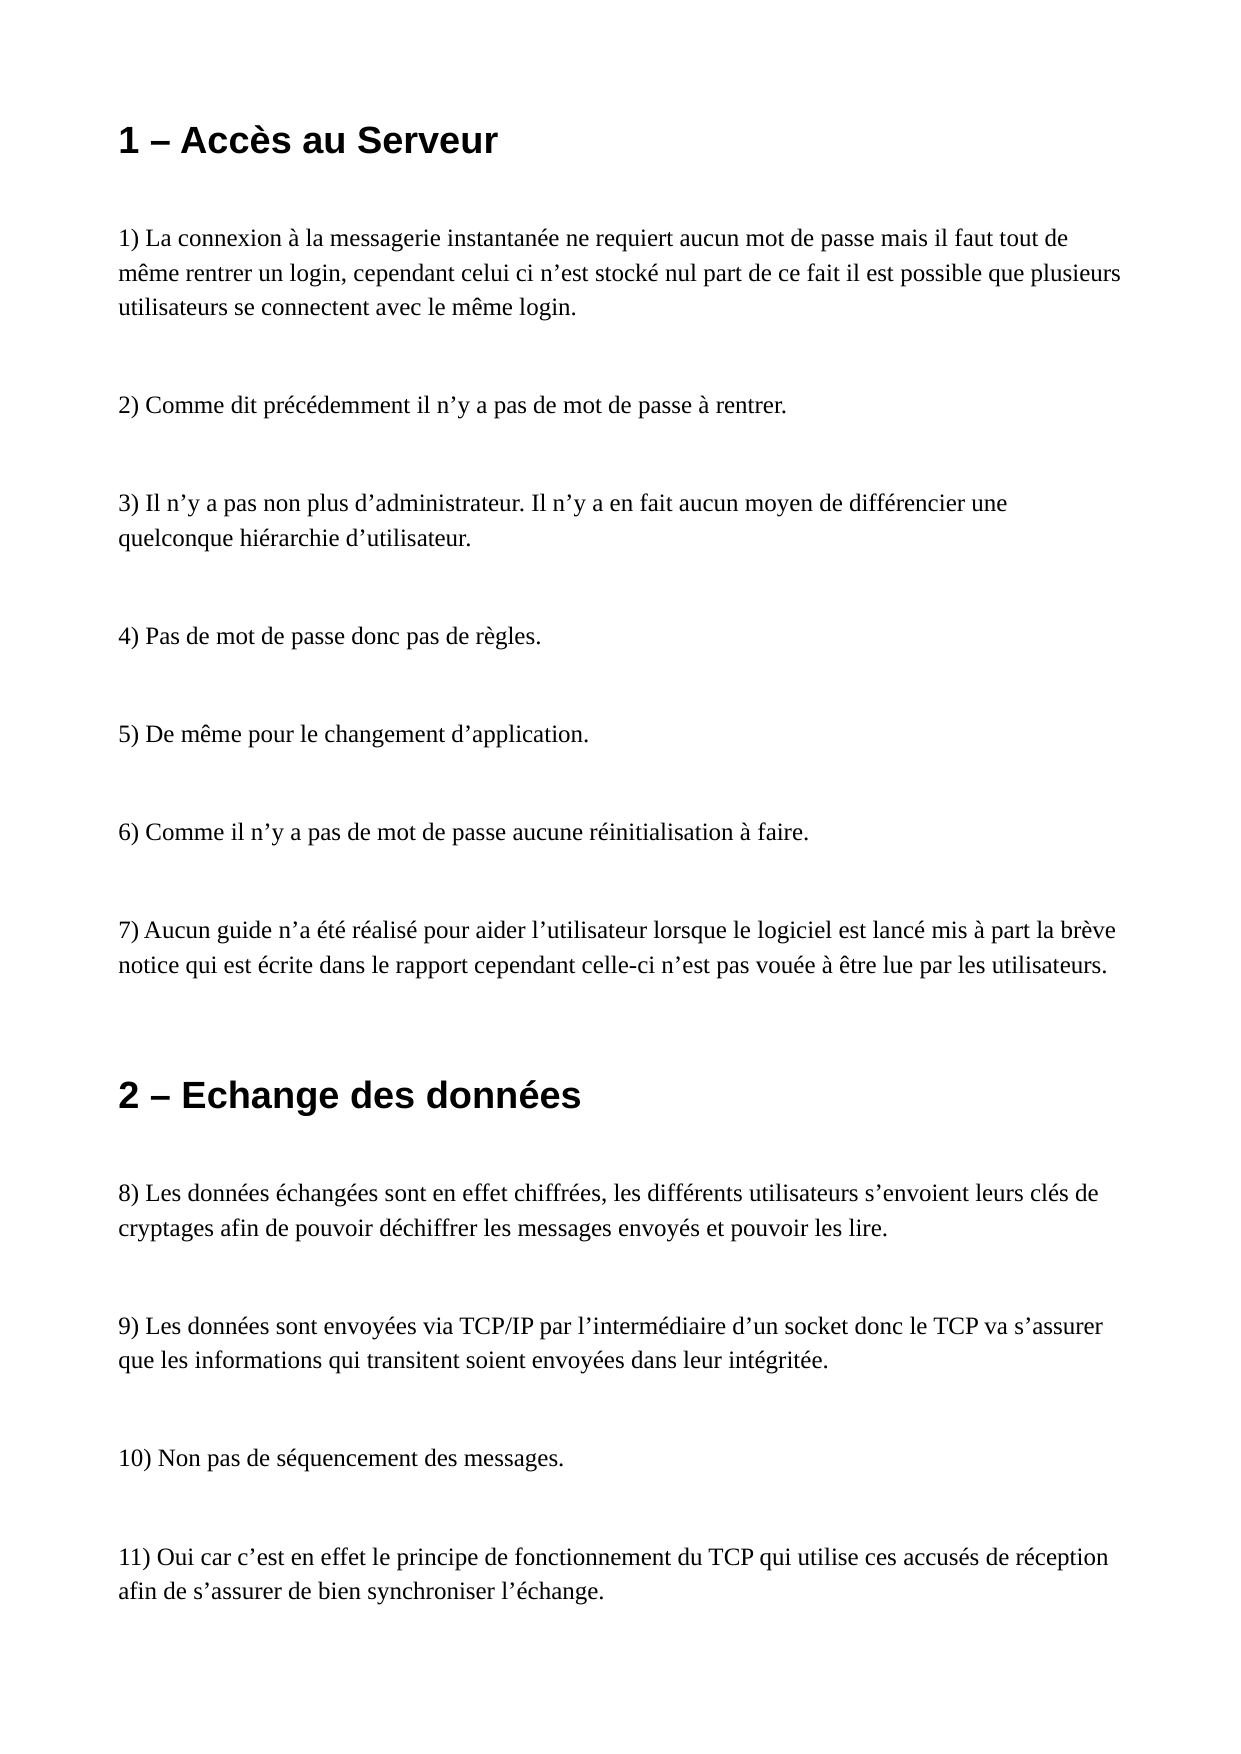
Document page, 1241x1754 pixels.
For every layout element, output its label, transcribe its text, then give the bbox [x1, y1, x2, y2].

text 10) Non pas de séquencement des messages. [118, 1443, 1122, 1472]
text 8) Les données échangées sont en effet chiffrées, les différents utilisateurs s’envoient leurs clés de cryptages afin de pouvoir déchiffrer les messages envoyés et pouvoir les lire. [118, 1178, 1122, 1242]
text 9) Les données sont envoyées via TCP/IP par l’intermédiaire d’un socket donc le TCP va s’assurer que les informations qui transitent soient envoyées dans leur intégritée. [118, 1311, 1122, 1374]
text 2) Comme dit précédemment il n’y a pas de mot de passe à rentrer. [118, 390, 1122, 419]
text 7) Aucun guide n’a été réalisé pour aider l’utilisateur lorsque le logiciel est lancé mis à part la brève notice qui est écrite dans le rapport cependant celle-ci n’est pas vouée à être lue par les utilisateurs. [118, 916, 1122, 979]
text 6) Comme il n’y a pas de mot de passe aucune réinitialisation à faire. [118, 817, 1122, 846]
text 11) Oui car c’est en effet le principe de fonctionnement du TCP qui utilise ces accusés de réception afin de s’assurer de bien synchroniser l’échange. [118, 1542, 1122, 1605]
subtitle 1 – Accès au Serveur [118, 118, 1122, 162]
subtitle 2 – Echange des données [118, 1073, 1122, 1117]
text 1) La connexion à la messagerie instantanée ne requiert aucun mot de passe mais il faut tout de même rentrer un login, cependant celui ci n’est stocké nul part de ce fait il est possible que plusieurs utilisateurs se connectent avec le même login. [118, 223, 1122, 321]
text 4) Pas de mot de passe donc pas de règles. [118, 621, 1122, 650]
text 3) Il n’y a pas non plus d’administrateur. Il n’y a en fait aucun moyen de différencier une quelconque hiérarchie d’utilisateur. [118, 488, 1122, 552]
text 5) De même pour le changement d’application. [118, 719, 1122, 748]
